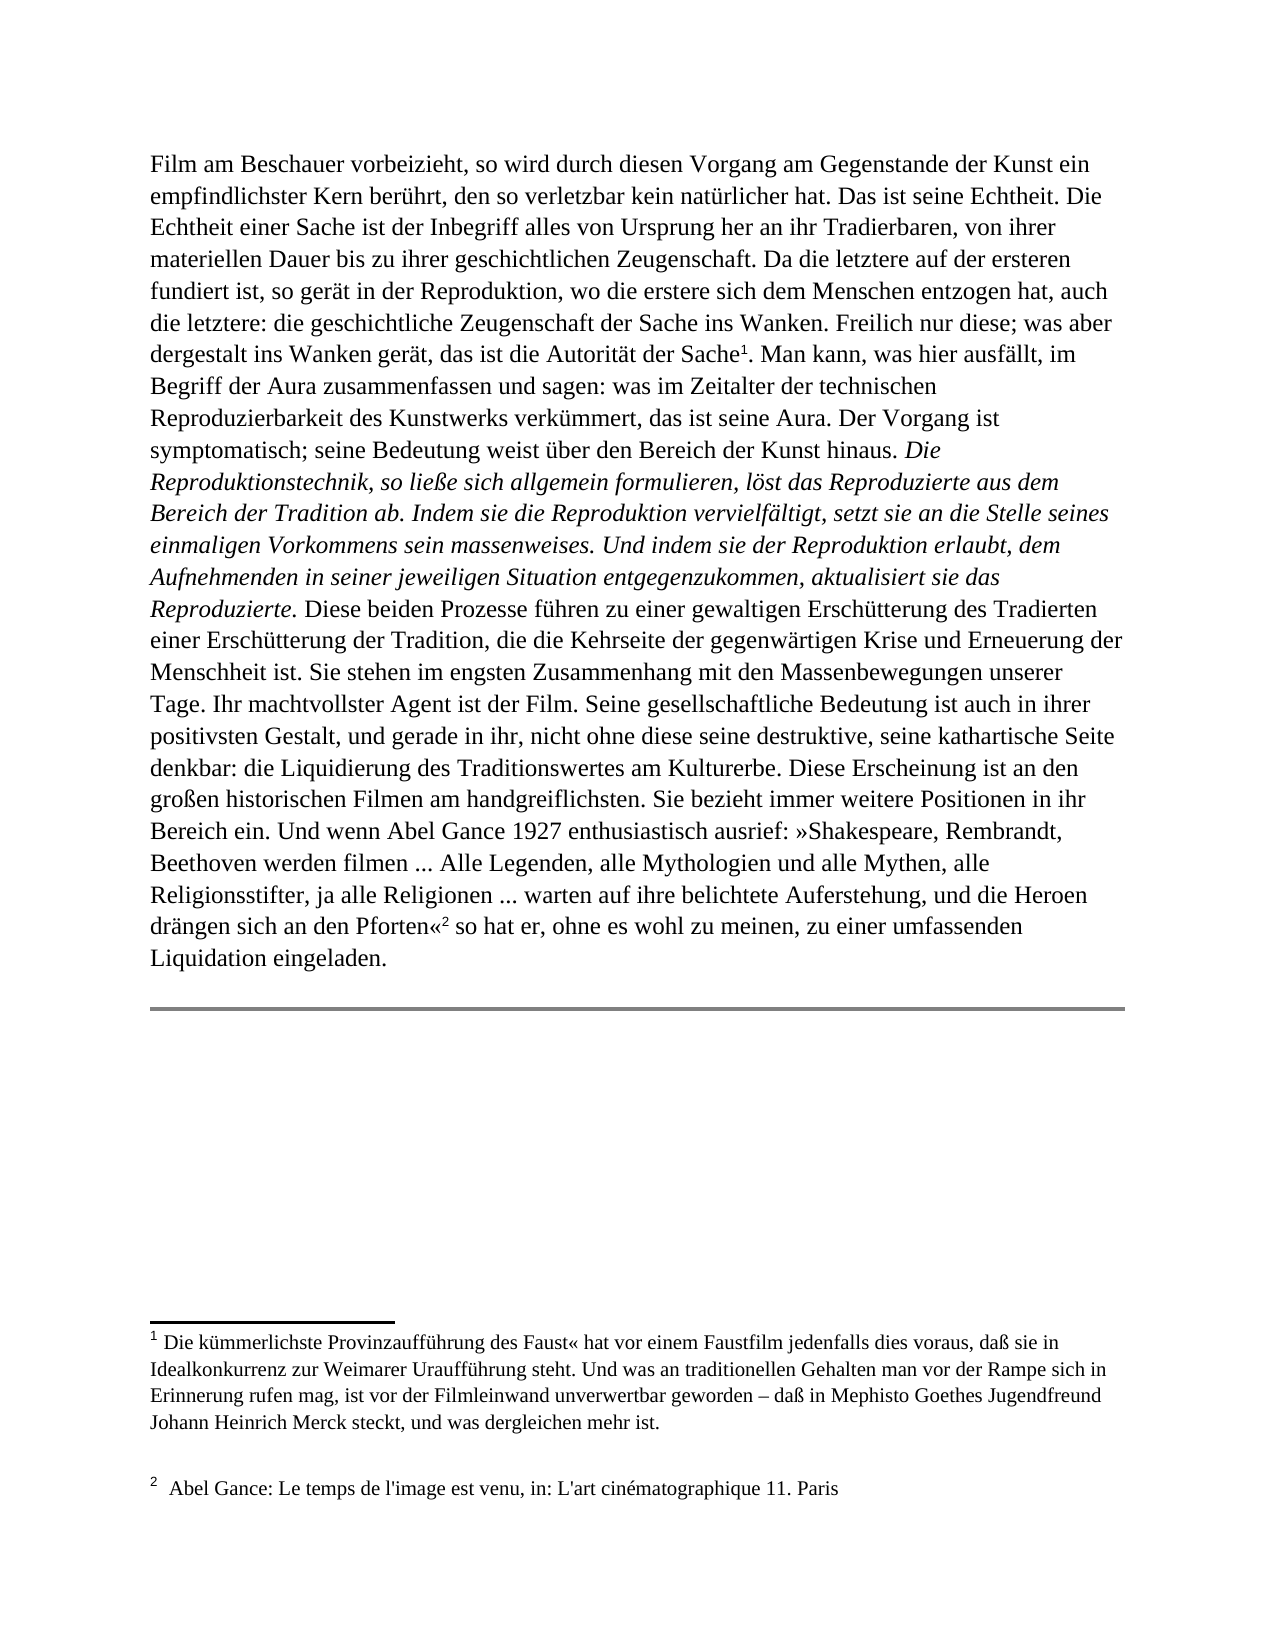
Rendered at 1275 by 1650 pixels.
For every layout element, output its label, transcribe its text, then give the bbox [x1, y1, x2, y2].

text Abel Gance: Le temps de l'image est venu, in: L'art cinématographique 11. Paris [150, 1474, 1125, 1500]
text Die kümmerlichste Provinzaufführung des Faust« hat vor einem Faustfilm jedenfalls dies voraus, daß sie in Idealkonkurrenz zur Weimarer Uraufführung steht. Und was an traditionellen Gehalten man vor der Rampe sich in Erinnerung rufen mag, ist vor der Filmleinwand unverwertbar geworden – daß in Mephisto Goethes Jugendfreund Johann Heinrich Merck steckt, und was dergleichen mehr ist. [150, 1328, 1125, 1434]
text Film am Beschauer vorbeizieht, so wird durch diesen Vorgang am Gegenstande der Kunst ein empfindlichster Kern berührt, den so verletzbar kein natürlicher hat. Das ist seine Echtheit. Die Echtheit einer Sache ist der Inbegriff alles von Ursprung her an ihr Tradierbaren, von ihrer materiellen Dauer bis zu ihrer geschichtlichen Zeugenschaft. Da die letztere auf der ersteren fundiert ist, so gerät in der Reproduktion, wo die erstere sich dem Menschen entzogen hat, auch die letztere: die geschichtliche Zeugenschaft der Sache ins Wanken. Freilich nur diese; was aber dergestalt ins Wanken gerät, das ist die Autorität der Sache. Man kann, was hier ausfällt, im Begriff der Aura zusammenfassen und sagen: was im Zeitalter der technischen Reproduzierbarkeit des Kunstwerks verkümmert, das ist seine Aura. Der Vorgang ist symptomatisch; seine Bedeutung weist über den Bereich der Kunst hinaus. Die Reproduktionstechnik, so ließe sich allgemein formulieren, löst das Reproduzierte aus dem Bereich der Tradition ab. Indem sie die Reproduktion vervielfältigt, setzt sie an die Stelle seines einmaligen Vorkommens sein massenweises. Und indem sie der Reproduktion erlaubt, dem Aufnehmenden in seiner jeweiligen Situation entgegenzukommen, aktualisiert sie das Reproduzierte. Diese beiden Prozesse führen zu einer gewaltigen Erschütterung des Tradierten einer Erschütterung der Tradition, die die Kehrseite der gegenwärtigen Krise und Erneuerung der Menschheit ist. Sie stehen im engsten Zusammenhang mit den Massenbewegungen unserer Tage. Ihr machtvollster Agent ist der Film. Seine gesellschaftliche Bedeutung ist auch in ihrer positivsten Gestalt, und gerade in ihr, nicht ohne diese seine destruktive, seine kathartische Seite denkbar: die Liquidierung des Traditionswertes am Kulturerbe. Diese Erscheinung ist an den großen historischen Filmen am handgreiflichsten. Sie bezieht immer weitere Positionen in ihr Bereich ein. Und wenn Abel Gance 1927 enthusiastisch ausrief: »Shakespeare, Rembrandt, Beethoven werden filmen ... Alle Legenden, alle Mythologien und alle Mythen, alle Religionsstifter, ja alle Religionen ... warten auf ihre belichtete Auferstehung, und die Heroen drängen sich an den Pforten« so hat er, ohne es wohl zu meinen, zu einer umfassenden Liquidation eingeladen. [150, 150, 1125, 972]
